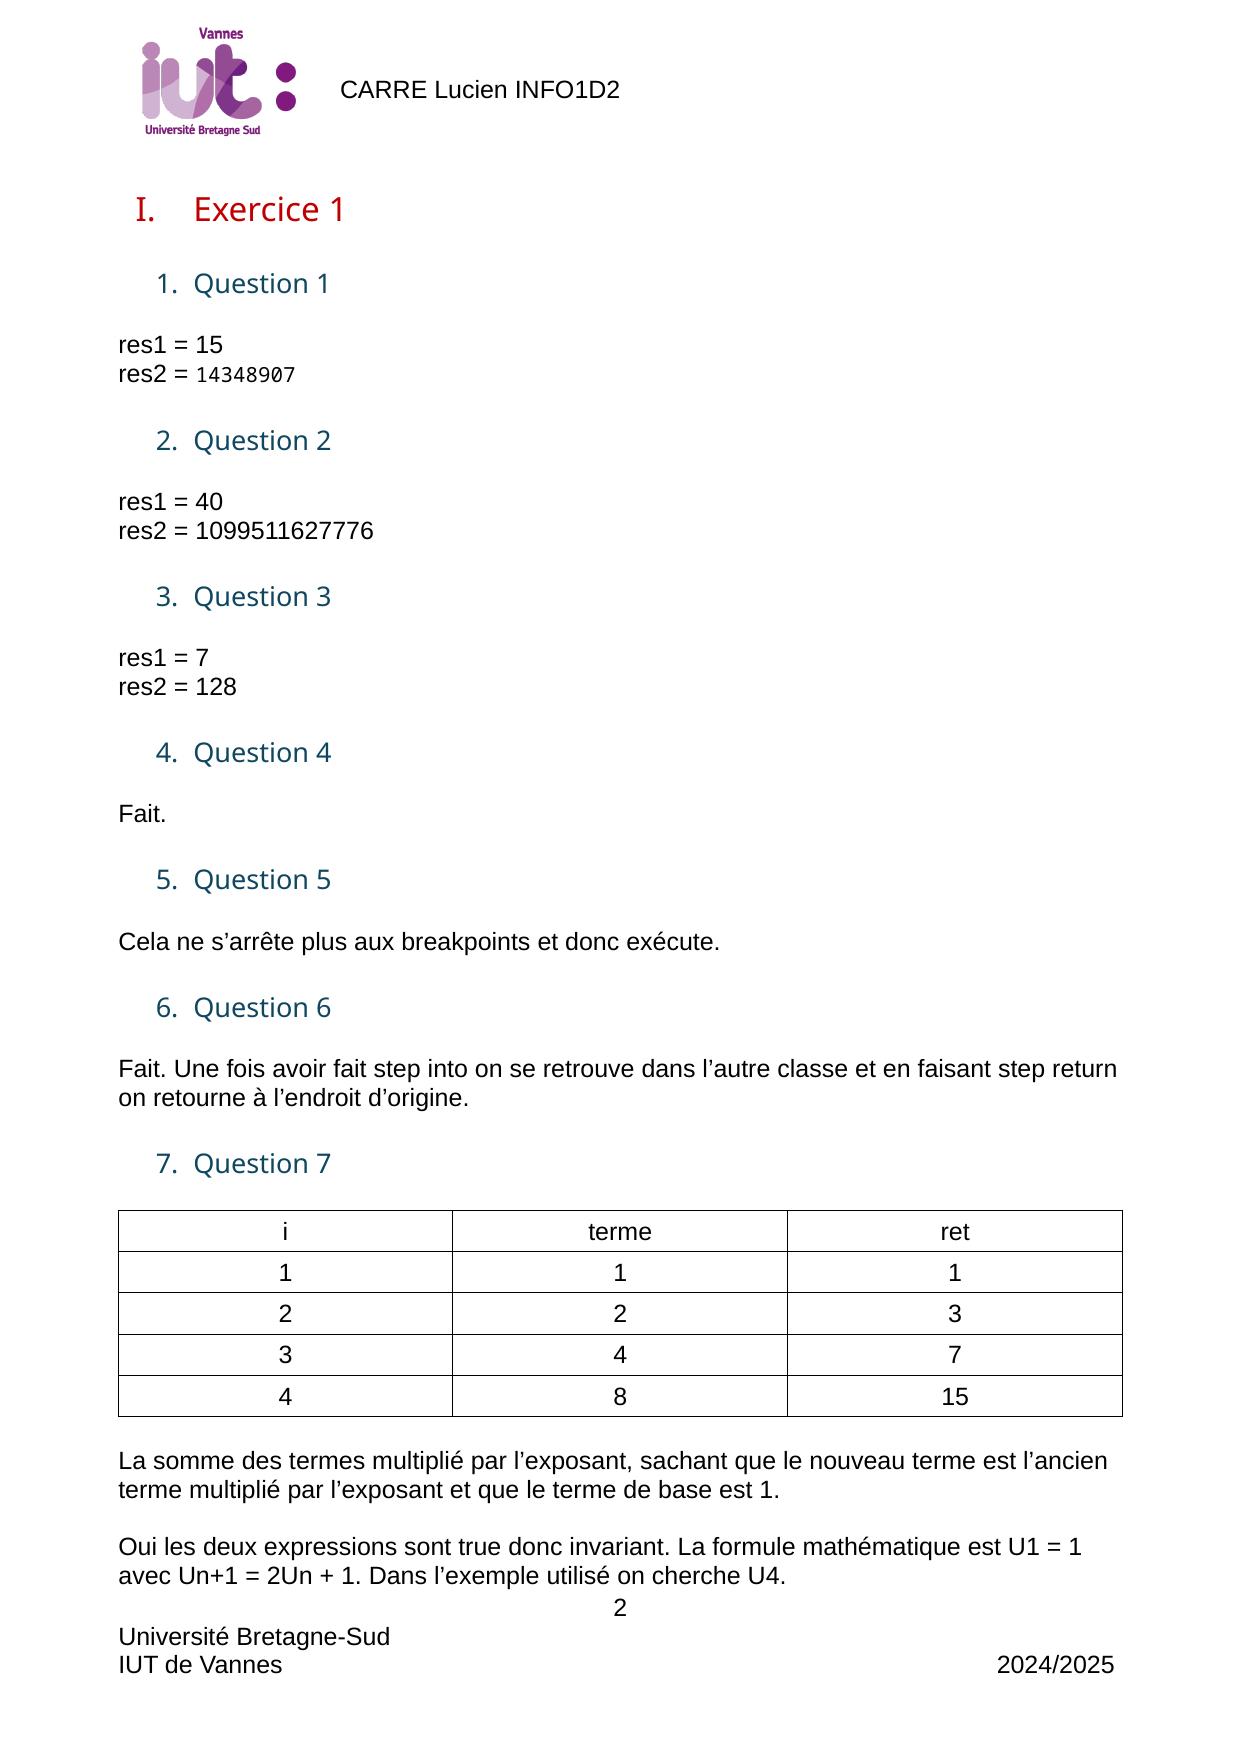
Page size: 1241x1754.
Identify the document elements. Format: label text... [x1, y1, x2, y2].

table_cell 3 [788, 1293, 1122, 1333]
table_cell 4 [119, 1376, 452, 1416]
text res1 = 7 [118, 643, 1122, 672]
subtitle Question 7 [156, 1144, 1122, 1181]
table_cell 8 [453, 1376, 787, 1416]
text Fait. Une fois avoir fait step into on se retrouve dans l’autre classe et en faisant step return on retourne à l’endroit d’origine. [118, 1054, 1122, 1111]
table_cell 2 [119, 1293, 452, 1333]
subtitle Question 4 [156, 733, 1122, 770]
text Cela ne s’arrête plus aux breakpoints et donc exécute. [118, 926, 1122, 955]
table_cell 2 [453, 1293, 787, 1333]
table_cell 1 [119, 1252, 452, 1292]
table_header i [119, 1211, 452, 1251]
text Oui les deux expressions sont true donc invariant. La formule mathématique est U1 = 1 avec Un+1 = 2Un + 1. Dans l’exemple utilisé on cherche U4. [118, 1532, 1122, 1589]
table_cell 4 [453, 1335, 787, 1375]
text La somme des termes multiplié par l’exposant, sachant que le nouveau terme est l’ancien terme multiplié par l’exposant et que le terme de base est 1. [118, 1446, 1122, 1503]
table_cell 3 [119, 1335, 452, 1375]
subtitle Question 3 [156, 577, 1122, 614]
text res1 = 40 [118, 487, 1122, 516]
table_cell 15 [788, 1376, 1122, 1416]
subtitle Question 6 [156, 988, 1122, 1025]
subtitle Exercice 1 [156, 186, 1122, 232]
table_header terme [453, 1211, 787, 1251]
text res2 = 1099511627776 [118, 516, 1122, 544]
table_header ret [788, 1211, 1122, 1251]
text res2 = 128 [118, 672, 1122, 701]
table_cell 7 [788, 1335, 1122, 1375]
subtitle Question 2 [156, 421, 1122, 458]
text res1 = 15 [118, 330, 1122, 359]
picture [118, 7, 319, 157]
text Fait. [118, 799, 1122, 828]
subtitle Question 5 [156, 861, 1122, 898]
table_cell 1 [788, 1252, 1122, 1292]
table_cell 1 [453, 1252, 787, 1292]
subtitle Question 1 [156, 264, 1122, 301]
text res2 = 14348907 [118, 359, 1122, 388]
